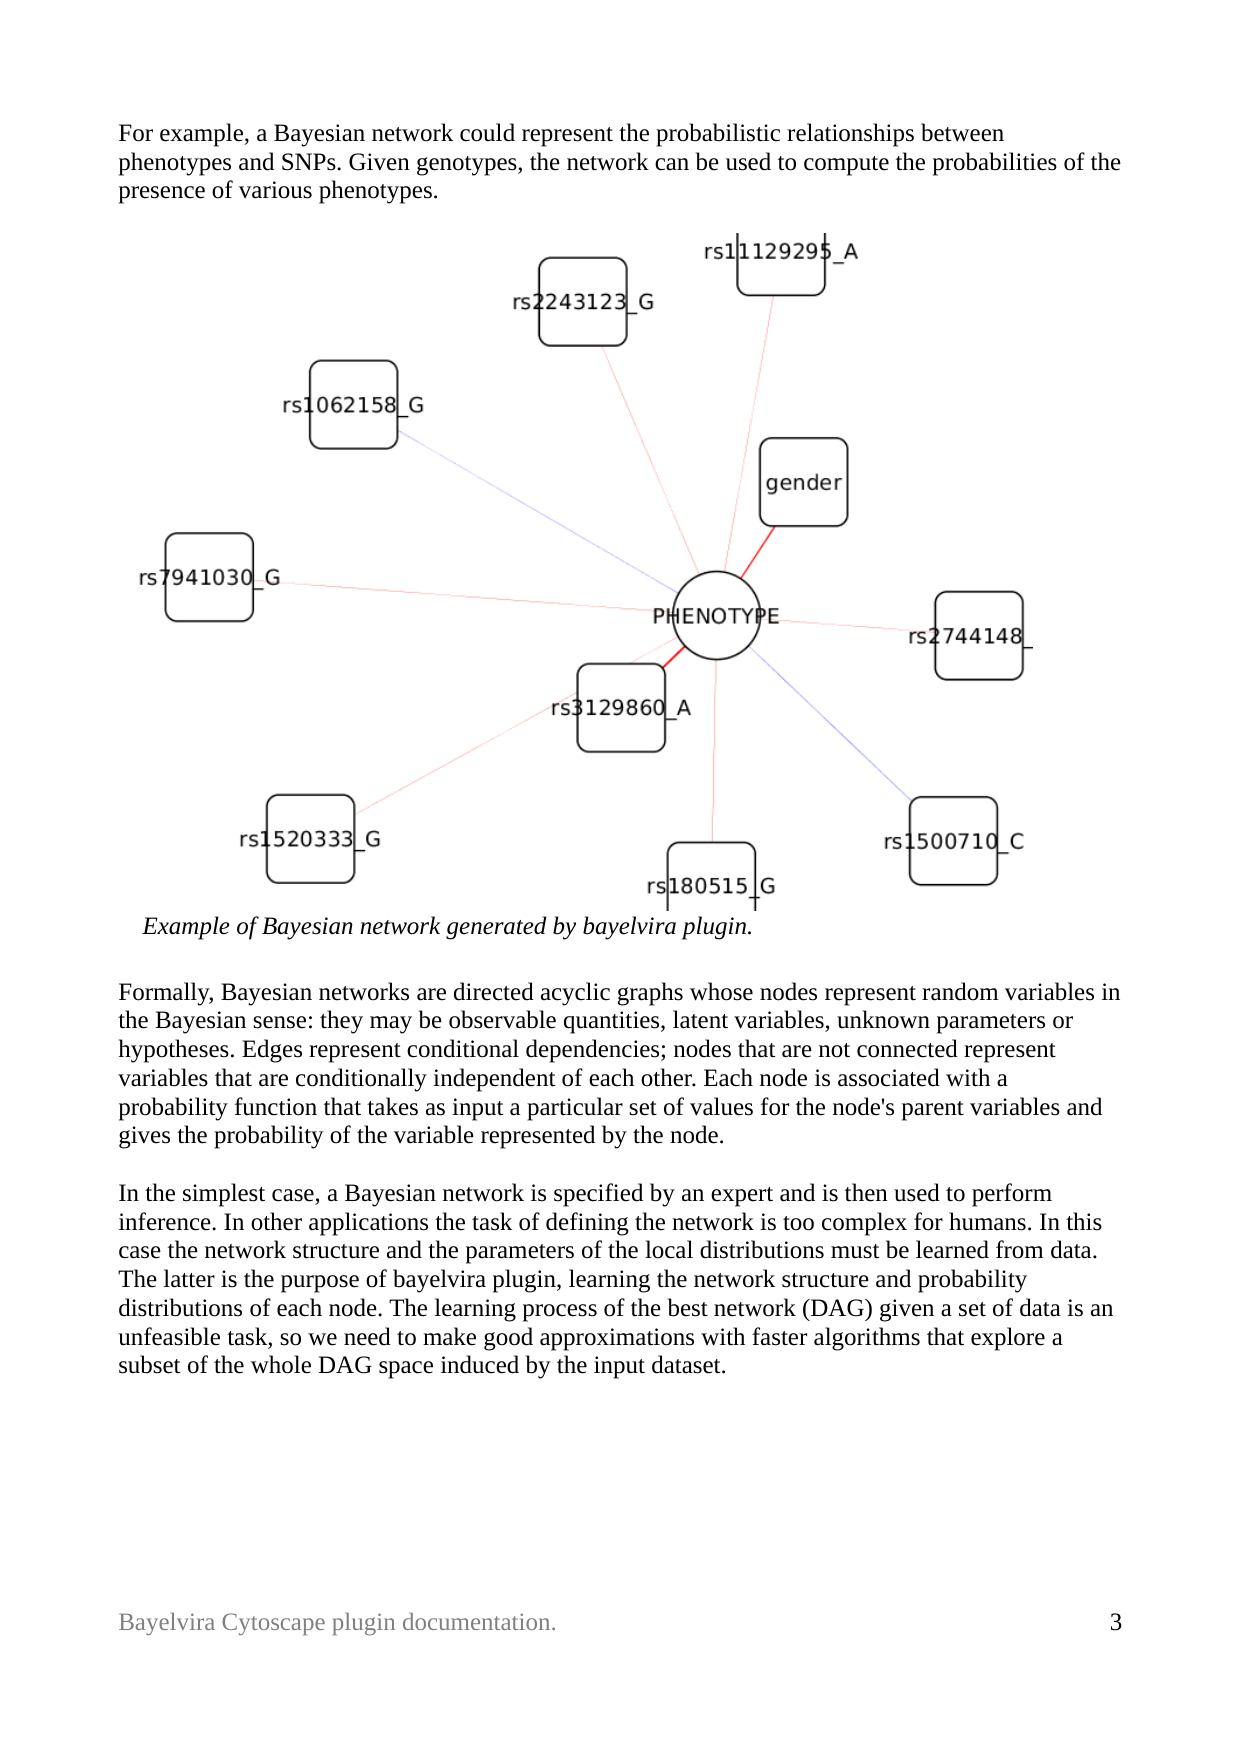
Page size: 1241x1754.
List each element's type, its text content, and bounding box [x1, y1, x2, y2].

text Example of Bayesian network generated by bayelvira plugin. [142, 246, 1098, 940]
text Formally, Bayesian networks are directed acyclic graphs whose nodes represent random variables in the Bayesian sense: they may be observable quantities, latent variables, unknown parameters or hypotheses. Edges represent conditional dependencies; nodes that are not connected represent variables that are conditionally independent of each other. Each node is associated with a probability function that takes as input a particular set of values for the node's parent variables and gives the probability of the variable represented by the node. [118, 977, 1122, 1149]
picture [135, 233, 1033, 911]
text In the simplest case, a Bayesian network is specified by an expert and is then used to perform inference. In other applications the task of defining the network is too complex for humans. In this case the network structure and the parameters of the local distributions must be learned from data. The latter is the purpose of bayelvira plugin, learning the network structure and probability distributions of each node. The learning process of the best network (DAG) given a set of data is an unfeasible task, so we need to make good approximations with faster algorithms that explore a subset of the whole DAG space induced by the input dataset. [118, 1178, 1122, 1379]
text For example, a Bayesian network could represent the probabilistic relationships between phenotypes and SNPs. Given genotypes, the network can be used to compute the probabilities of the presence of various phenotypes. [118, 118, 1122, 204]
